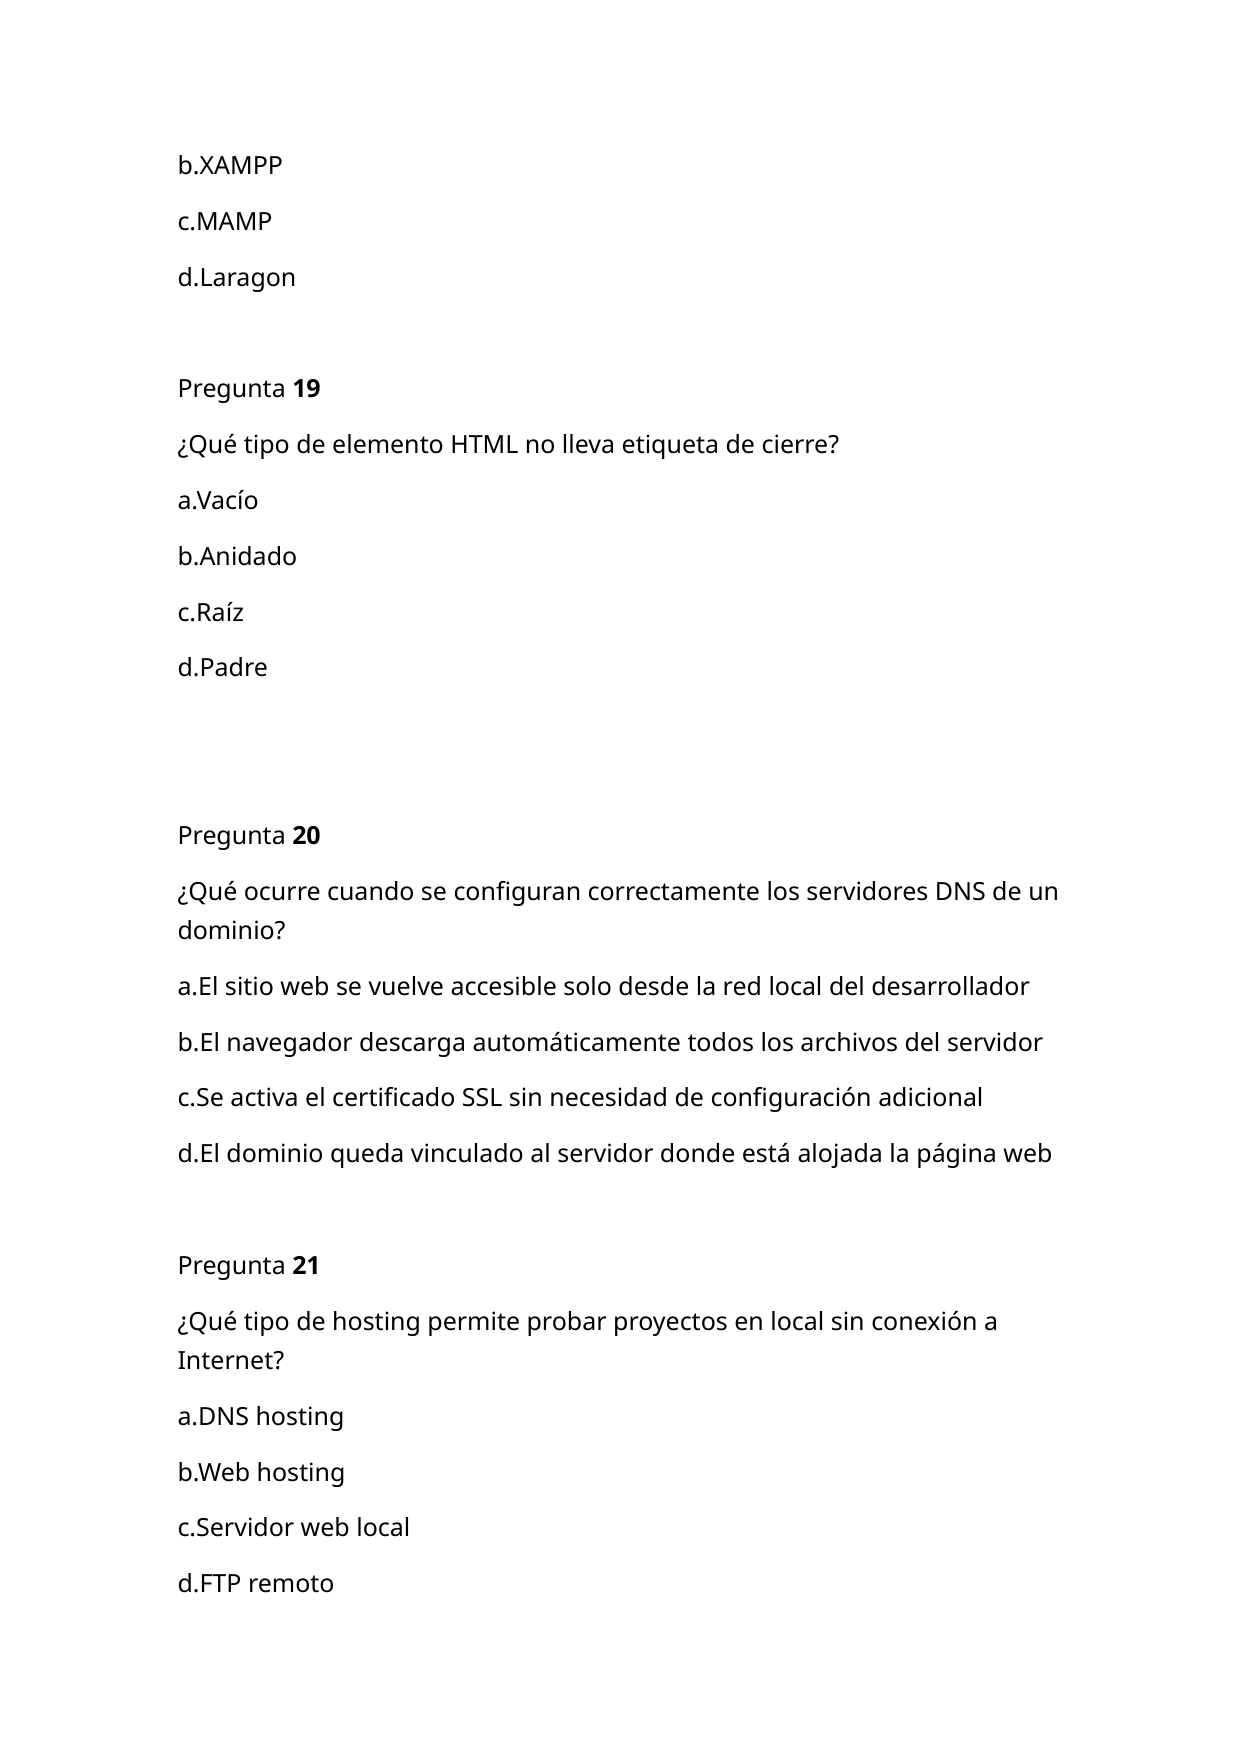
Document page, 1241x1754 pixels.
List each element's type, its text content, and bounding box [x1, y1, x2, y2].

text a.Vacío [177, 483, 1063, 517]
text d.Laragon [177, 259, 1063, 293]
text c.Se activa el certificado SSL sin necesidad de configuración adicional [177, 1080, 1063, 1114]
text c.Servidor web local [177, 1510, 1063, 1544]
text Pregunta 21 [177, 1248, 1063, 1282]
text d.FTP remoto [177, 1566, 1063, 1600]
text Pregunta 20 [177, 818, 1063, 852]
text c.MAMP [177, 203, 1063, 237]
text ¿Qué ocurre cuando se configuran correctamente los servidores DNS de un dominio? [177, 873, 1063, 947]
text d.Padre [177, 650, 1063, 684]
text ¿Qué tipo de hosting permite probar proyectos en local sin conexión a Internet? [177, 1303, 1063, 1377]
text a.DNS hosting [177, 1398, 1063, 1432]
text b.Anidado [177, 538, 1063, 572]
text b.XAMPP [177, 148, 1063, 182]
text c.Raíz [177, 594, 1063, 628]
text ¿Qué tipo de elemento HTML no lleva etiqueta de cierre? [177, 427, 1063, 461]
text Pregunta 19 [177, 371, 1063, 405]
text d.El dominio queda vinculado al servidor donde está alojada la página web [177, 1136, 1063, 1170]
text b.El navegador descarga automáticamente todos los archivos del servidor [177, 1024, 1063, 1058]
text a.El sitio web se vuelve accesible solo desde la red local del desarrollador [177, 968, 1063, 1002]
text b.Web hosting [177, 1454, 1063, 1488]
